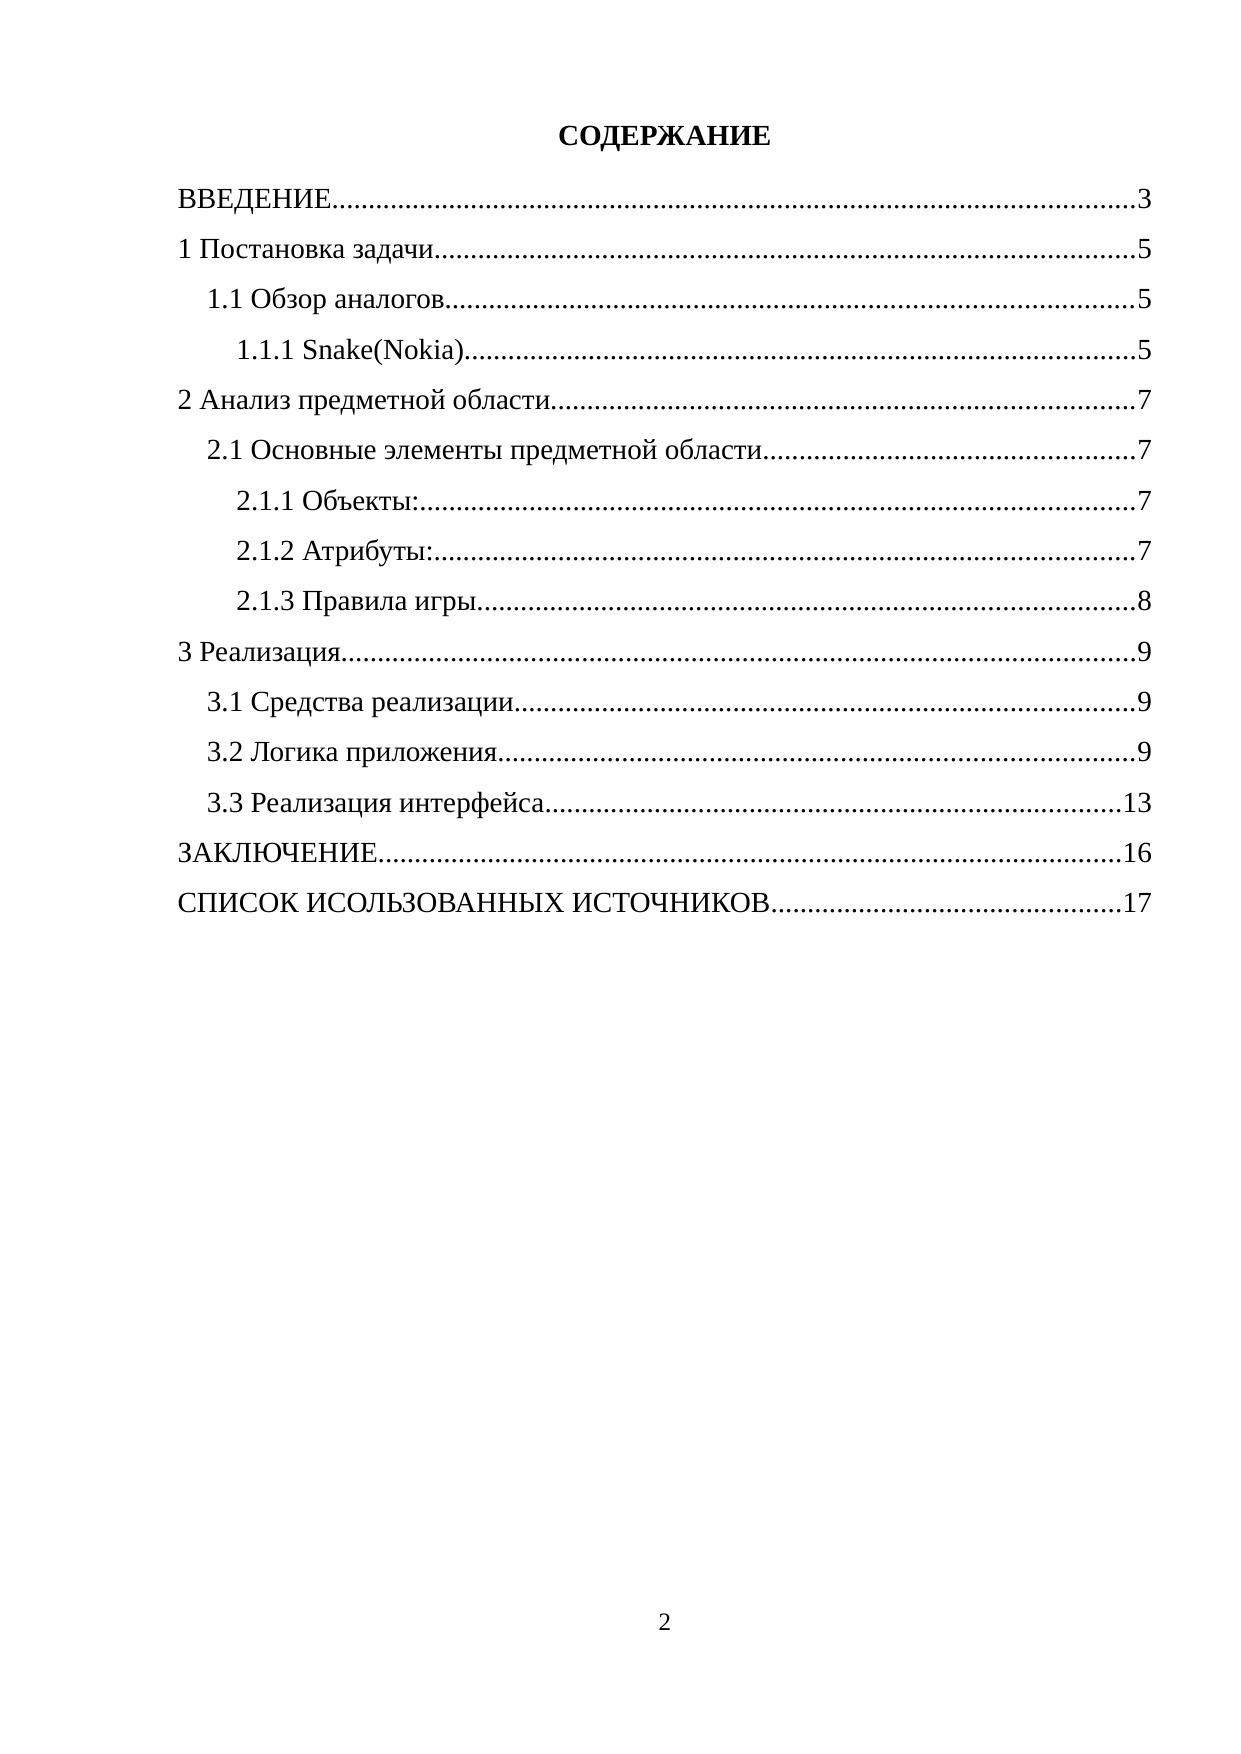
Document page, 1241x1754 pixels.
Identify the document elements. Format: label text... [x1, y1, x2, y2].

text 3 Реализация 9 [177, 634, 1152, 667]
subtitle CОДЕРЖАНИЕ [177, 118, 1152, 152]
text 2 Анализ предметной области 7 [177, 382, 1152, 416]
text 2.1 Основные элементы предметной области 7 [207, 432, 1152, 466]
text 2.1.2 Атрибуты: 7 [236, 533, 1152, 567]
text 3.3 Реализация интерфейса 13 [207, 785, 1152, 818]
text 3.1 Средства реализации 9 [207, 684, 1152, 718]
text 1.1.1 Snake(Nokia) 5 [236, 332, 1152, 365]
text ЗАКЛЮЧЕНИЕ 16 [177, 835, 1152, 868]
text СПИСОК ИСОЛЬЗОВАННЫХ ИСТОЧНИКОВ 17 [177, 885, 1152, 919]
text 1.1 Обзор аналогов 5 [207, 282, 1152, 315]
text 1 Постановка задачи 5 [177, 231, 1152, 265]
text ВВЕДЕНИЕ 3 [177, 181, 1152, 214]
text 2.1.3 Правила игры 8 [236, 583, 1152, 617]
text 2.1.1 Объекты: 7 [236, 483, 1152, 516]
text 3.2 Логика приложения 9 [207, 734, 1152, 768]
